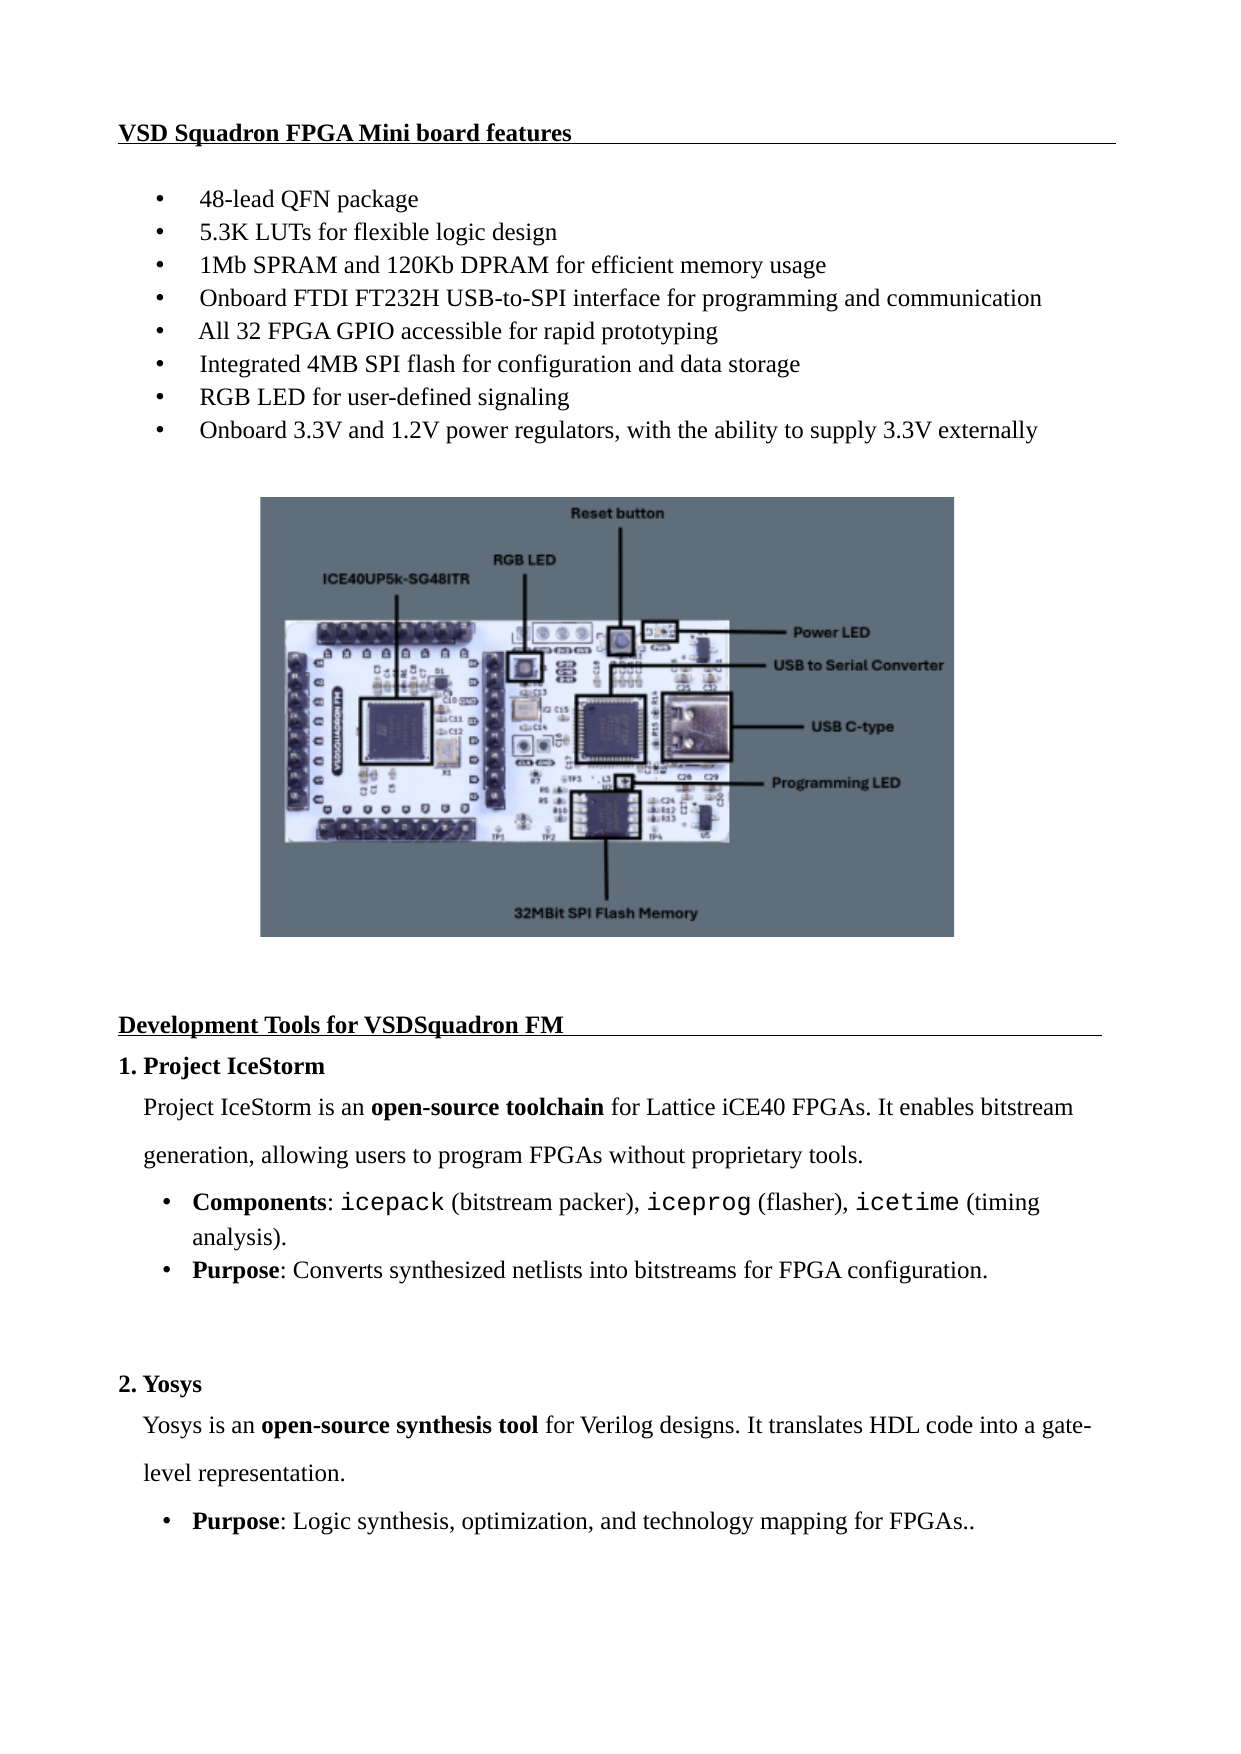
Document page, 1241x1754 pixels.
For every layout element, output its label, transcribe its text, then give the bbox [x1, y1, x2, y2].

list All 32 FPGA GPIO accessible for rapid prototyping [156, 316, 1122, 345]
text Project IceStorm is an open-source toolchain for Lattice iCE40 FPGAs. It enables bitstream [118, 1092, 1122, 1121]
text VSD Squadron FPGA Mini board features [118, 118, 1122, 147]
list Purpose: Logic synthesis, optimization, and technology mapping for FPGAs.. [162, 1506, 1122, 1534]
list Purpose: Converts synthesized netlists into bitstreams for FPGA configuration. [162, 1256, 1122, 1284]
picture [260, 497, 955, 937]
list 1Mb SPRAM and 120Kb DPRAM for efficient memory usage [156, 250, 1122, 279]
list Onboard 3.3V and 1.2V power regulators, with the ability to supply 3.3V externally [156, 415, 1122, 444]
text generation, allowing users to program FPGAs without proprietary tools. [118, 1140, 1122, 1168]
list Integrated 4MB SPI flash for configuration and data storage [156, 349, 1122, 378]
list RGB LED for user-defined signaling [156, 382, 1122, 411]
subtitle 1. Project IceStorm [118, 1051, 1122, 1080]
list Components: icepack (bitstream packer), iceprog (flasher), icetime (timing analysis). [162, 1187, 1122, 1251]
list 48-lead QFN package [156, 184, 1122, 213]
list Onboard FTDI FT232H USB-to-SPI interface for programming and communication [156, 283, 1122, 312]
text Yosys is an open-source synthesis tool for Verilog designs. It translates HDL code into a gate- [118, 1411, 1122, 1439]
list 5.3K LUTs for flexible logic design [156, 217, 1122, 246]
subtitle Development Tools for VSDSquadron FM [118, 1010, 1122, 1038]
subtitle 2. Yosys [118, 1369, 1122, 1398]
text level representation. [118, 1458, 1122, 1487]
